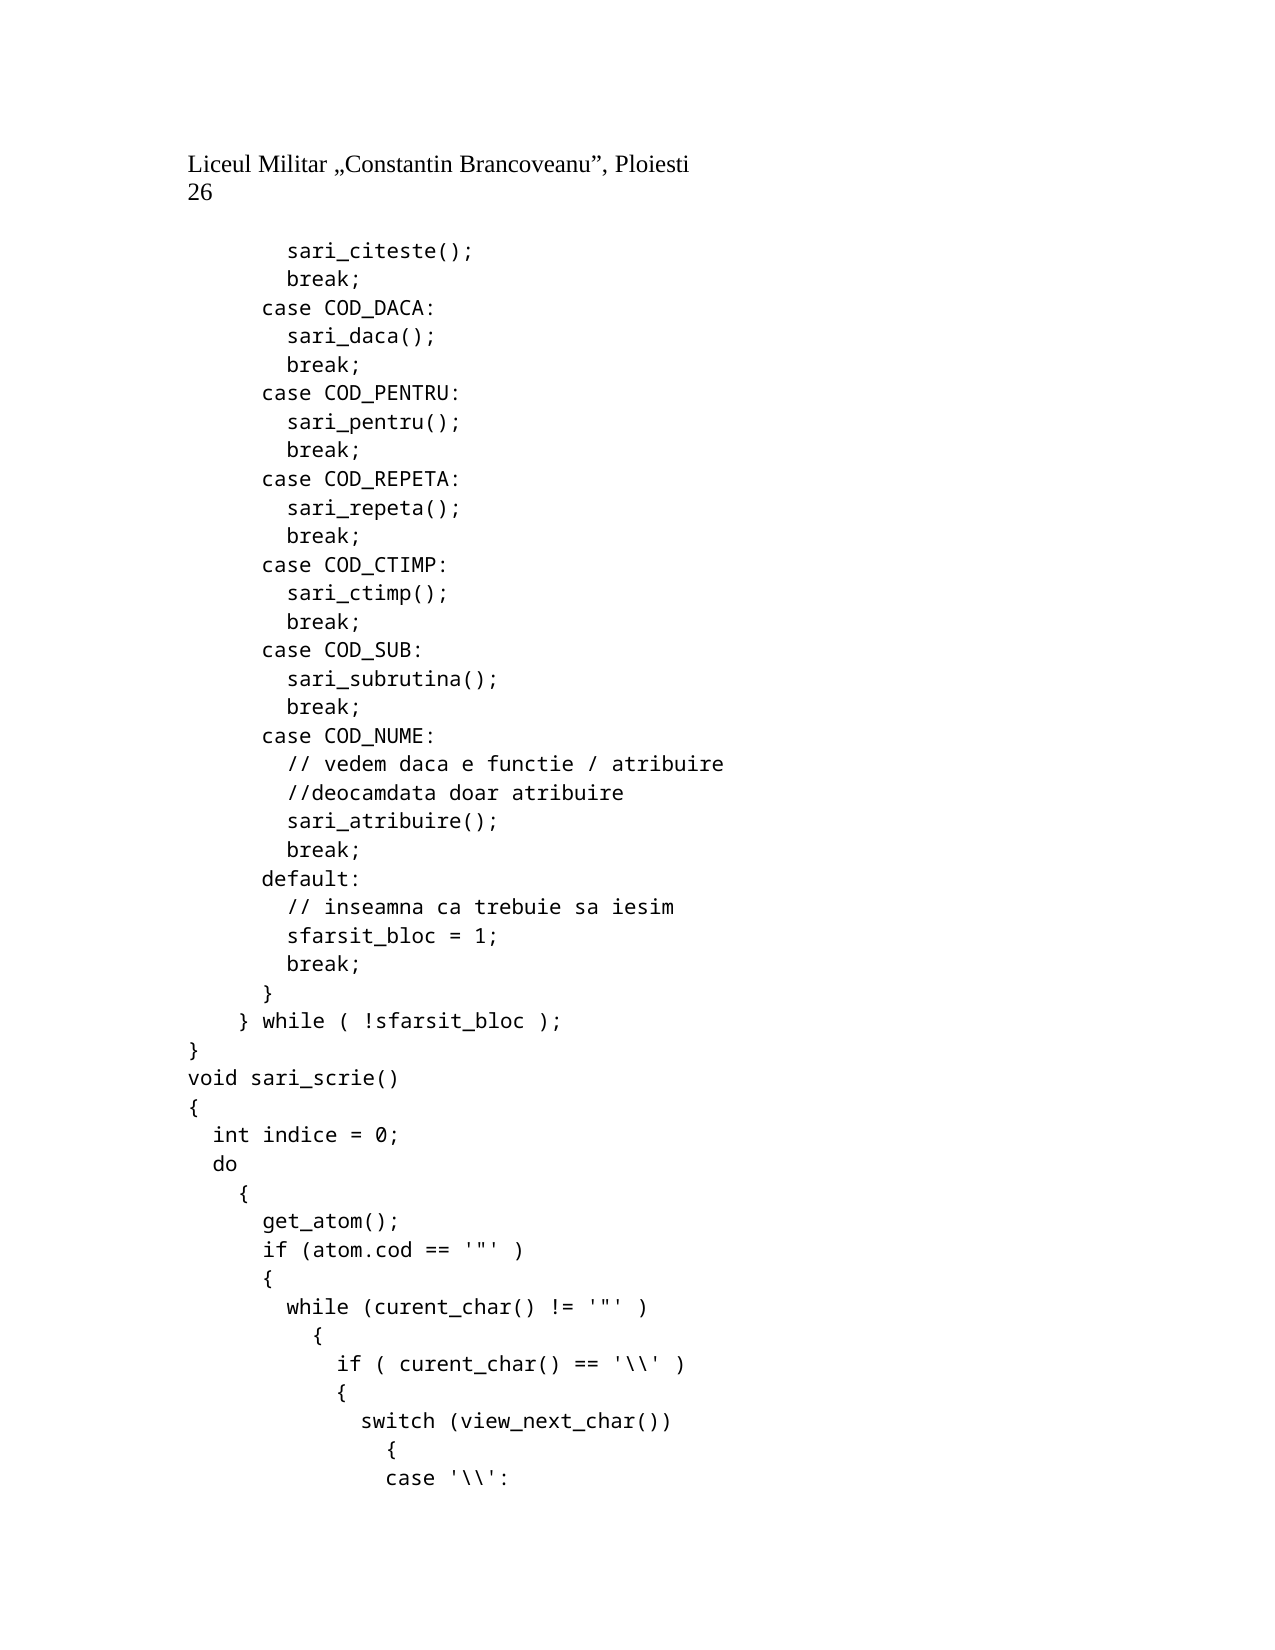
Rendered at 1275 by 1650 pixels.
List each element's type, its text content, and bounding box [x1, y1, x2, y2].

text // inseamna ca trebuie sa iesim [187, 892, 1087, 921]
text break; [187, 521, 1087, 549]
text sari_subrutina(); [187, 664, 1087, 692]
text if ( curent_char() == '\\' ) [187, 1349, 1087, 1377]
text case COD_PENTRU: [187, 378, 1087, 407]
text break; [187, 264, 1087, 293]
text break; [187, 607, 1087, 635]
text { [187, 1263, 1087, 1292]
text case COD_REPETA: [187, 464, 1087, 492]
text sari_ctimp(); [187, 578, 1087, 607]
text { [187, 1377, 1087, 1406]
text //deocamdata doar atribuire [187, 778, 1087, 806]
text { [187, 1320, 1087, 1349]
text break; [187, 692, 1087, 721]
text } [187, 1035, 1087, 1063]
text { [187, 1177, 1087, 1206]
text get_atom(); [187, 1206, 1087, 1234]
text break; [187, 835, 1087, 863]
text sari_citeste(); [187, 236, 1087, 264]
text sari_atribuire(); [187, 806, 1087, 835]
text case COD_NUME: [187, 721, 1087, 749]
text int indice = 0; [187, 1120, 1087, 1149]
text { [187, 1434, 1087, 1463]
text void sari_scrie() [187, 1063, 1087, 1092]
text default: [187, 863, 1087, 892]
text case COD_DACA: [187, 293, 1087, 321]
text } [187, 978, 1087, 1006]
text { [187, 1092, 1087, 1120]
text case COD_CTIMP: [187, 549, 1087, 578]
text } while ( !sfarsit_bloc ); [187, 1006, 1087, 1035]
text do [187, 1149, 1087, 1177]
text sfarsit_bloc = 1; [187, 921, 1087, 949]
text sari_pentru(); [187, 407, 1087, 435]
text break; [187, 350, 1087, 378]
text // vedem daca e functie / atribuire [187, 749, 1087, 778]
text switch (view_next_char()) [187, 1406, 1087, 1434]
text break; [187, 435, 1087, 464]
text sari_daca(); [187, 321, 1087, 350]
text break; [187, 949, 1087, 978]
text case '\\': [187, 1463, 1087, 1491]
text sari_repeta(); [187, 492, 1087, 521]
text case COD_SUB: [187, 635, 1087, 664]
text while (curent_char() != '"' ) [187, 1292, 1087, 1320]
text if (atom.cod == '"' ) [187, 1234, 1087, 1263]
